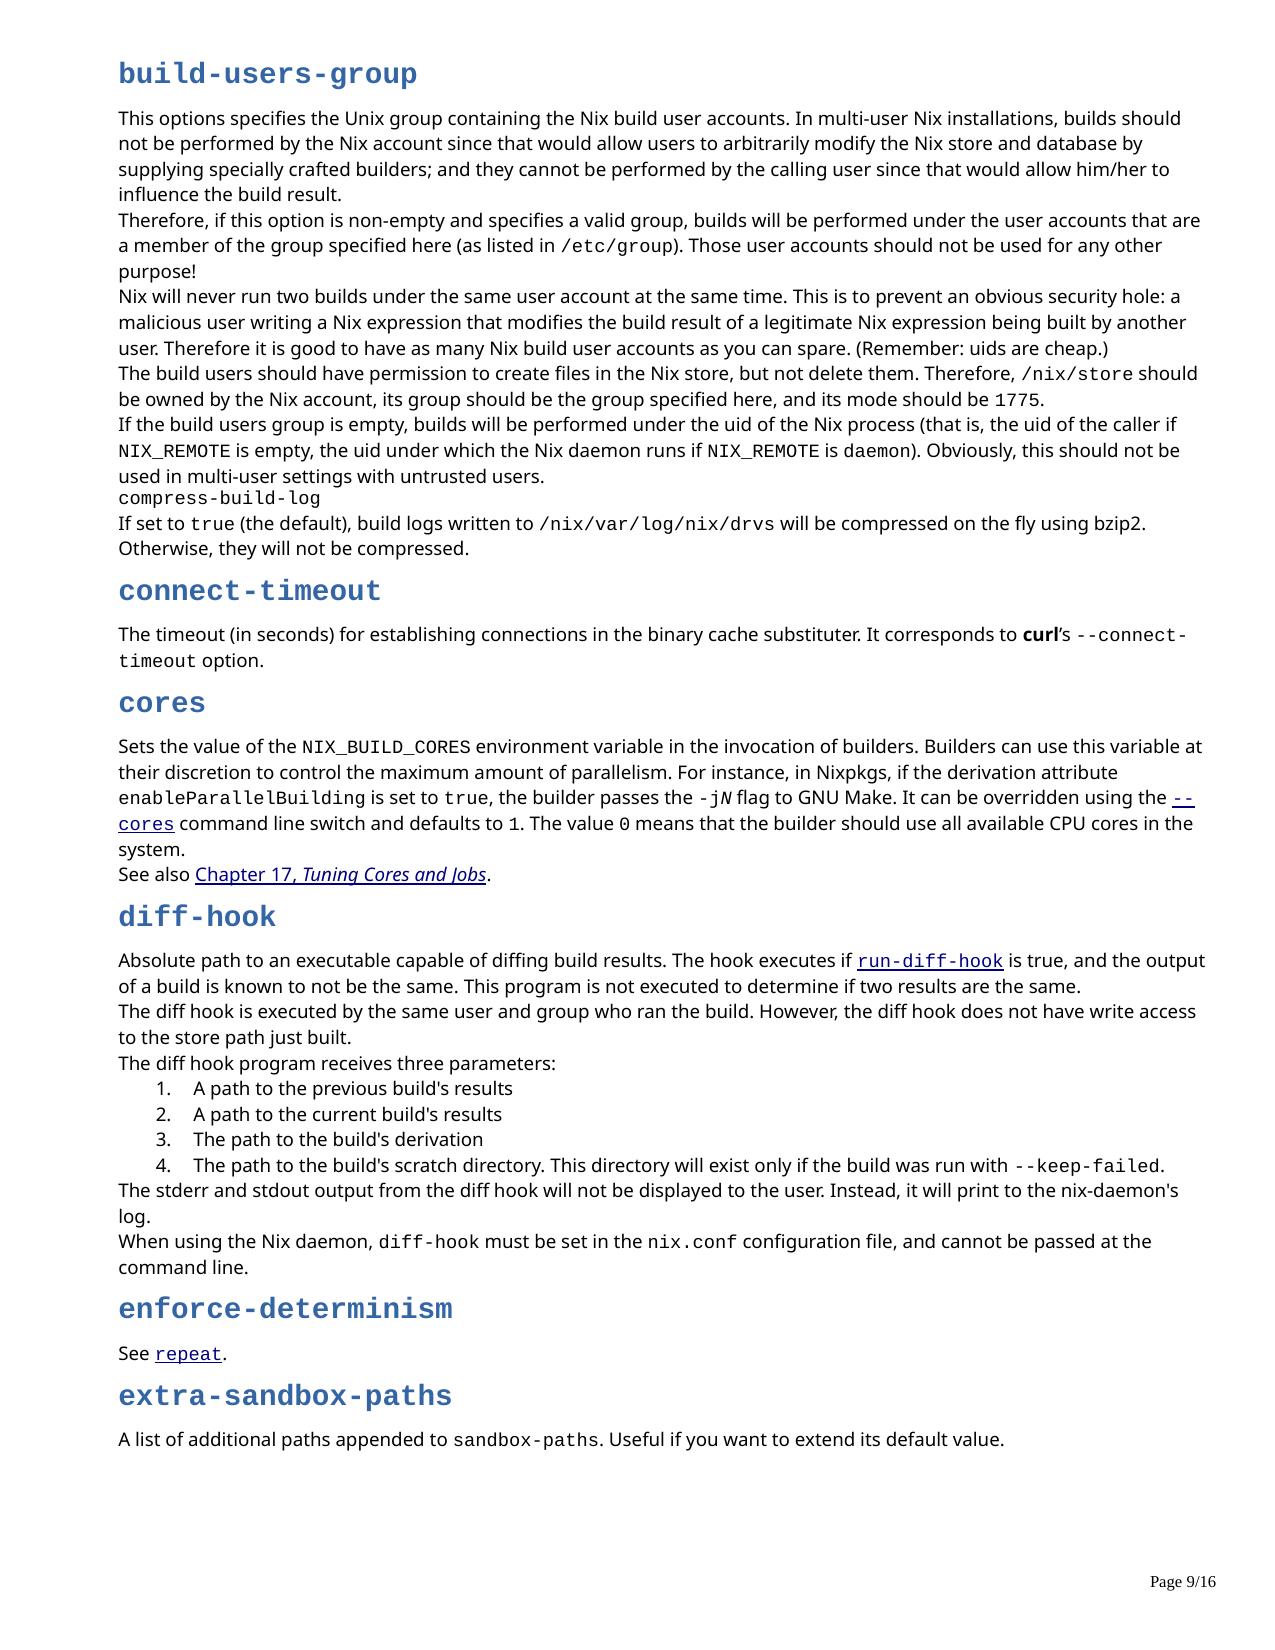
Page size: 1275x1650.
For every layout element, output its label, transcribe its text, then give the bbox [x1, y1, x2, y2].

text Sets the value of the NIX_BUILD_CORES environment variable in the invocation of builders. Builders can use this variable at their discretion to control the maximum amount of parallelism. For instance, in Nixpkgs, if the derivation attribute enableParallelBuilding is set to true, the builder passes the -jN flag to GNU Make. It can be overridden using the --cores command line switch and defaults to 1. The value 0 means that the builder should use all available CPU cores in the system. [118, 733, 1216, 862]
text The timeout (in seconds) for establishing connections in the binary cache substituter. It corresponds to curl’s --connect-timeout option. [118, 621, 1216, 673]
text This options specifies the Unix group containing the Nix build user accounts. In multi-user Nix installations, builds should not be performed by the Nix account since that would allow users to arbitrarily modify the Nix store and database by supplying specially crafted builders; and they cannot be performed by the calling user since that would allow him/her to influence the build result. [118, 105, 1216, 207]
text When using the Nix daemon, diff-hook must be set in the nix.conf configuration file, and cannot be passed at the command line. [118, 1229, 1216, 1280]
subtitle connect-timeout [118, 576, 1216, 609]
list A path to the previous build's results [156, 1075, 1216, 1101]
text A list of additional paths appended to sandbox-paths. Useful if you want to extend its default value. [118, 1426, 1216, 1452]
text See also Chapter 17, Tuning Cores and Jobs. [118, 862, 1216, 887]
text If set to true (the default), build logs written to /nix/var/log/nix/drvs will be compressed on the fly using bzip2. Otherwise, they will not be compressed. [118, 510, 1216, 561]
subtitle cores [118, 687, 1216, 721]
text Absolute path to an executable capable of diffing build results. The hook executes if run-diff-hook is true, and the output of a build is known to not be the same. This program is not executed to determine if two results are the same. [118, 947, 1216, 999]
text The diff hook program receives three parameters: [118, 1050, 1216, 1075]
list The path to the build's scratch directory. This directory will exist only if the build was run with --keep-failed. [156, 1152, 1216, 1178]
text The build users should have permission to create files in the Nix store, but not delete them. Therefore, /nix/store should be owned by the Nix account, its group should be the group specified here, and its mode should be 1775. [118, 360, 1216, 412]
list The path to the build's derivation [156, 1126, 1216, 1152]
text The diff hook is executed by the same user and group who ran the build. However, the diff hook does not have write access to the store path just built. [118, 999, 1216, 1050]
text See repeat. [118, 1340, 1216, 1366]
list A path to the current build's results [156, 1101, 1216, 1126]
text Therefore, if this option is non-empty and specifies a valid group, builds will be performed under the user accounts that are a member of the group specified here (as listed in /etc/group). Those user accounts should not be used for any other purpose! [118, 207, 1216, 284]
text The stderr and stdout output from the diff hook will not be displayed to the user. Instead, it will print to the nix-daemon's log. [118, 1178, 1216, 1229]
text compress-build-log [118, 488, 1216, 510]
subtitle build-users-group [118, 59, 1216, 92]
subtitle diff-hook [118, 902, 1216, 935]
subtitle extra-sandbox-paths [118, 1381, 1216, 1414]
text Nix will never run two builds under the same user account at the same time. This is to prevent an obvious security hole: a malicious user writing a Nix expression that modifies the build result of a legitimate Nix expression being built by another user. Therefore it is good to have as many Nix build user accounts as you can spare. (Remember: uids are cheap.) [118, 284, 1216, 360]
subtitle enforce-determinism [118, 1294, 1216, 1328]
text If the build users group is empty, builds will be performed under the uid of the Nix process (that is, the uid of the caller if NIX_REMOTE is empty, the uid under which the Nix daemon runs if NIX_REMOTE is daemon). Obviously, this should not be used in multi-user settings with untrusted users. [118, 412, 1216, 488]
